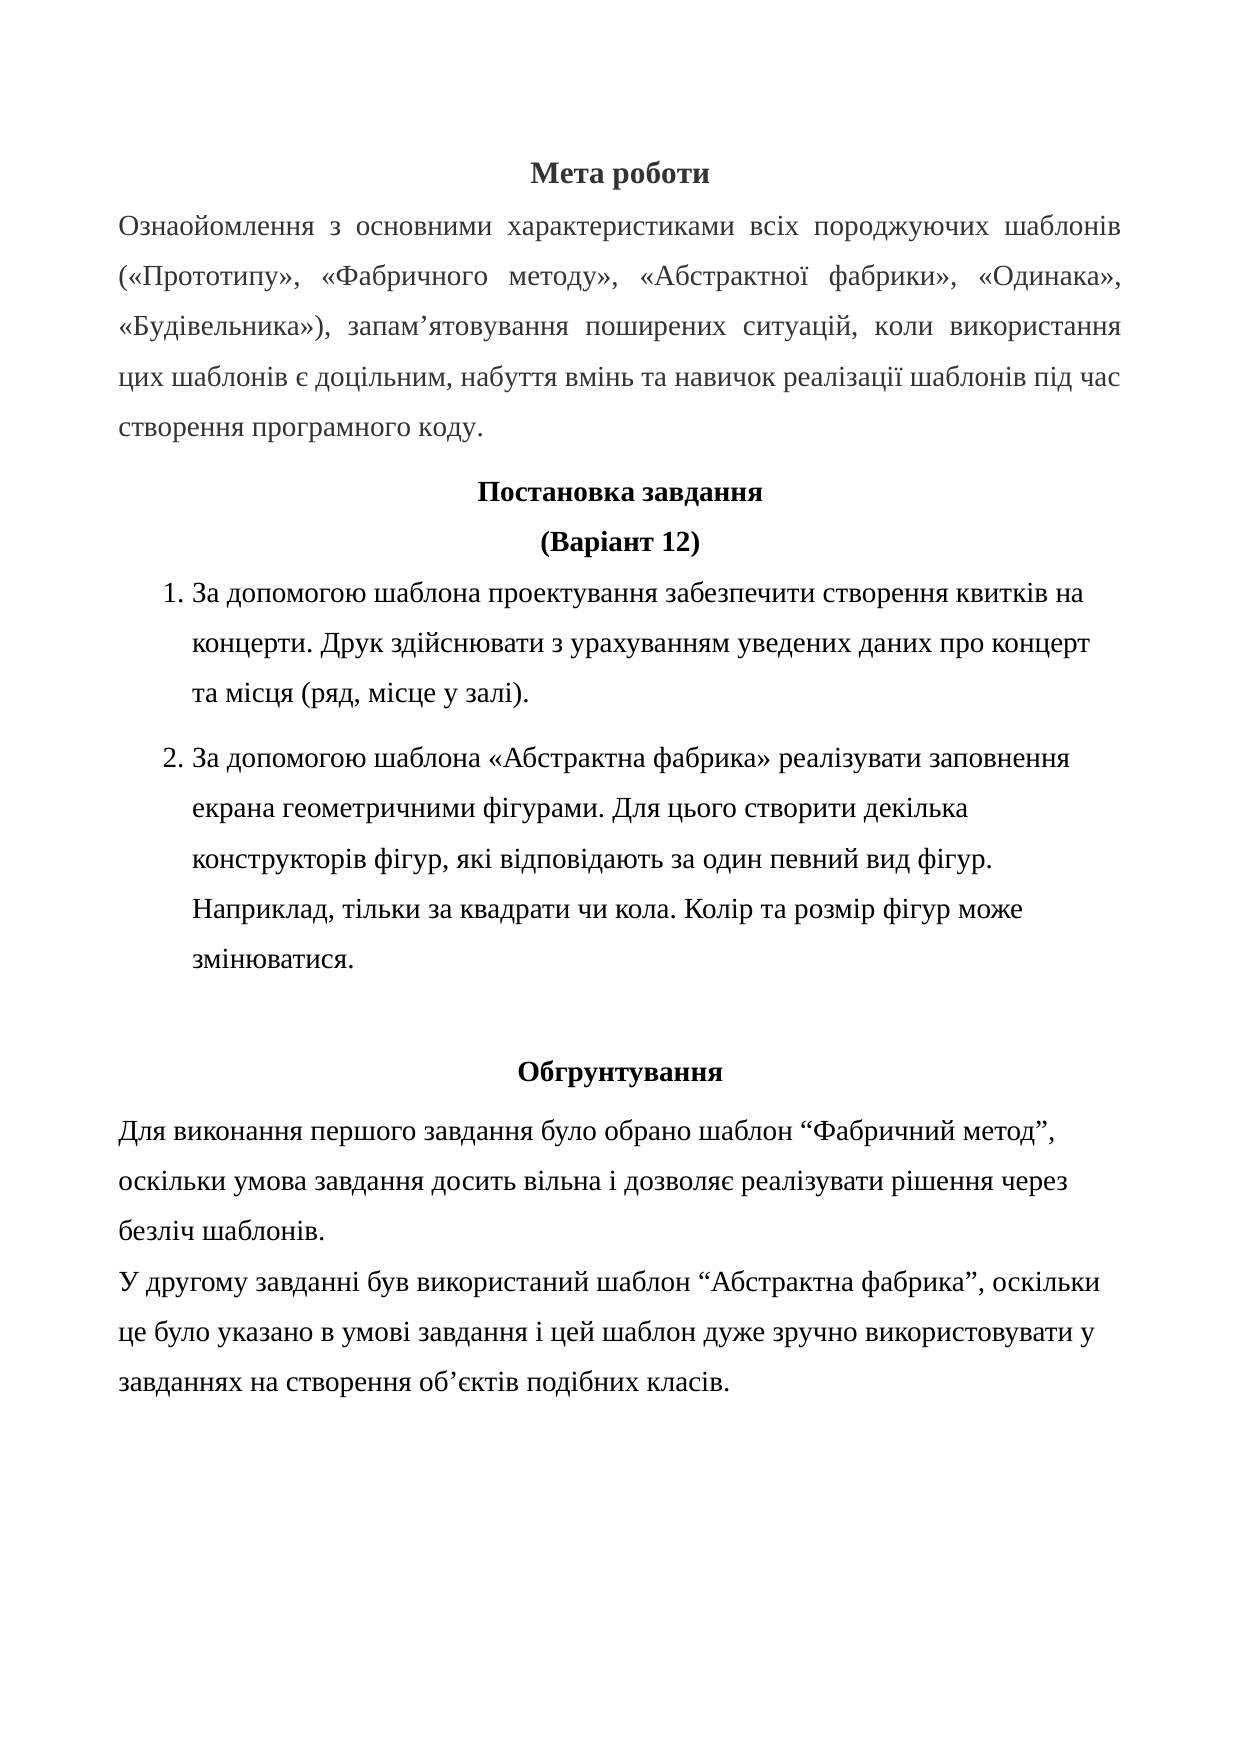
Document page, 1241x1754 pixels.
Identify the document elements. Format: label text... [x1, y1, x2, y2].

text Ознаойомлення з основними характеристиками всіх породжуючих шаблонів («Прототипу», «Фабричного методу», «Абстрактної фабрики», «Одинака», «Будівельника»), запам’ятовування поширених ситуацій, коли використання цих шаблонів є доцільним, набуття вмінь та навичок реалізації шаблонів під час створення програмного коду. [118, 208, 1122, 443]
text Мета роботи [118, 154, 1122, 190]
text (Варіант 12) [118, 524, 1122, 558]
list За допомогою шаблона «Абстрактна фабрика» реалізувати заповнення екрана геометричними фігурами. Для цього створити декілька конструкторів фігур, які відповідають за один певний вид фігур. Наприклад, тільки за квадрати чи кола. Колір та розмір фігур може змінюватися. [162, 740, 1122, 975]
text Постановка завдання [118, 474, 1122, 508]
text У другому завданні був використаний шаблон “Абстрактна фабрика”, оскільки це було указано в умові завдання і цей шаблон дуже зручно використовувати у завданнях на створення об’єктів подібних класів. [118, 1264, 1122, 1398]
text Обгрунтування [118, 1054, 1122, 1087]
text Для виконання першого завдання було обрано шаблон “Фабричний метод”, оскільки умова завдання досить вільна і дозволяє реалізувати рішення через безліч шаблонів. [118, 1113, 1122, 1247]
list За допомогою шаблона проектування забезпечити створення квитків на концерти. Друк здійснювати з урахуванням уведених даних про концерт та місця (ряд, місце у залі). [162, 575, 1122, 709]
